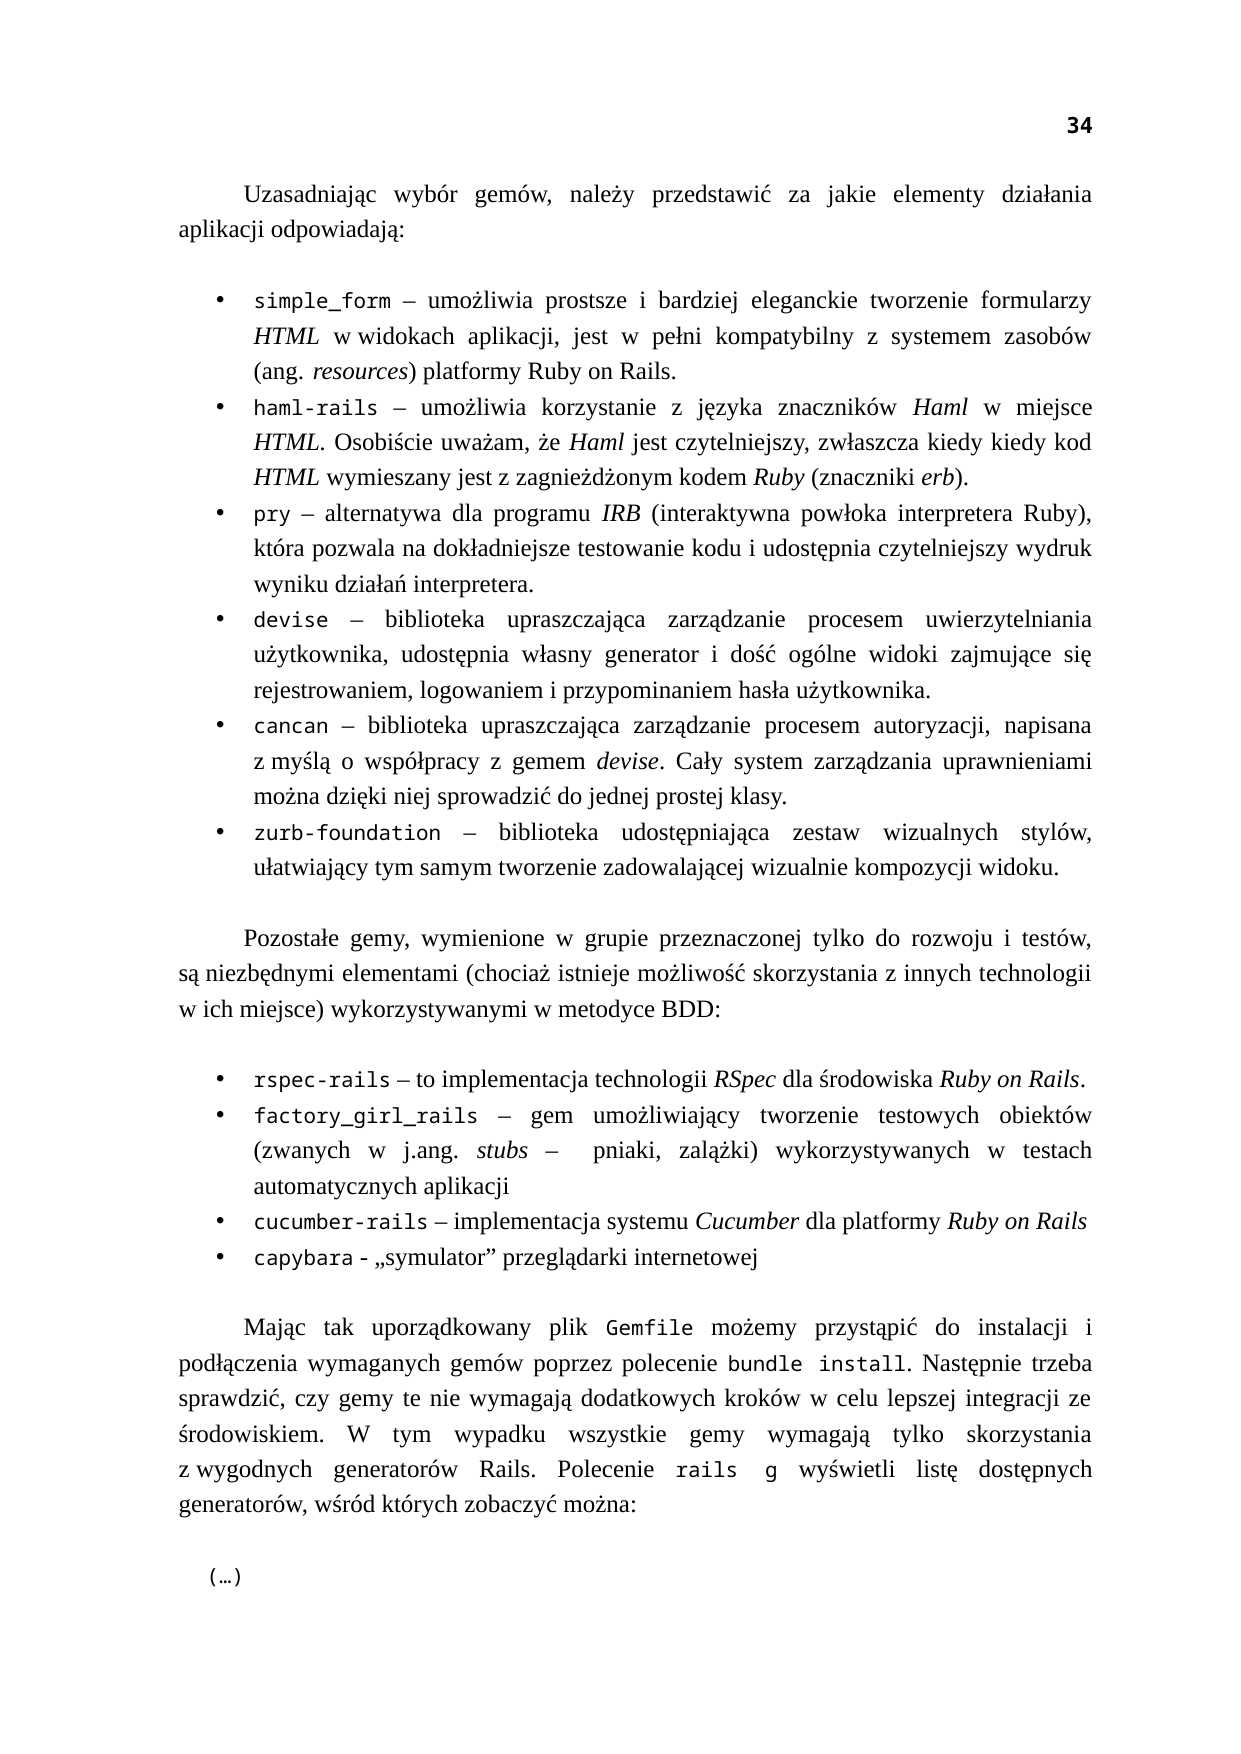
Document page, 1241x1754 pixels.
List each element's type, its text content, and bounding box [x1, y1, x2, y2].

list cancan – biblioteka upraszczająca zarządzanie procesem autoryzacji, napisana z myślą o współpracy z gemem devise. Cały system zarządzania uprawnieniami można dzięki niej sprowadzić do jednej prostej klasy. [216, 705, 1093, 812]
list cucumber-rails – implementacja systemu Cucumber dla platformy Ruby on Rails [216, 1201, 1093, 1237]
list haml-rails – umożliwia korzystanie z języka znaczników Haml w miejsce HTML. Osobiście uważam, że Haml jest czytelniejszy, zwłaszcza kiedy kiedy kod HTML wymieszany jest z zagnieżdżonym kodem Ruby (znaczniki erb). [216, 387, 1093, 493]
list pry – alternatywa dla programu IRB (interaktywna powłoka interpretera Ruby), która pozwala na dokładniejsze testowanie kodu i udostępnia czytelniejszy wydruk wyniku działań interpretera. [216, 493, 1093, 599]
list capybara - „symulator” przeglądarki internetowej [216, 1237, 1093, 1272]
list simple_form – umożliwia prostsze i bardziej eleganckie tworzenie formularzy HTML w widokach aplikacji, jest w pełni kompatybilny z systemem zasobów (ang. resources) platformy Ruby on Rails. [216, 280, 1093, 387]
list zurb-foundation – biblioteka udostępniająca zestaw wizualnych stylów, ułatwiający tym samym tworzenie zadowalającej wizualnie kompozycji widoku. [216, 812, 1093, 882]
list devise – biblioteka upraszczająca zarządzanie procesem uwierzytelniania użytkownika, udostępnia własny generator i dość ogólne widoki zajmujące się rejestrowaniem, logowaniem i przypominaniem hasła użytkownika. [216, 599, 1093, 705]
table_header (…) [177, 1555, 1093, 1624]
text Mając tak uporządkowany plik Gemfile możemy przystąpić do instalacji i podłączenia wymaganych gemów poprzez polecenie bundle install. Następnie trzeba sprawdzić, czy gemy te nie wymagają dodatkowych kroków w celu lepszej integracji ze środowiskiem. W tym wypadku wszystkie gemy wymagają tylko skorzystania z wygodnych generatorów Rails. Polecenie rails g wyświetli listę dostępnych generatorów, wśród których zobaczyć można: [178, 1307, 1093, 1520]
list rspec-rails – to implementacja technologii RSpec dla środowiska Ruby on Rails. [216, 1059, 1093, 1095]
list factory_girl_rails – gem umożliwiający tworzenie testowych obiektów (zwanych w j.ang. stubs – pniaki, zalążki) wykorzystywanych w testach automatycznych aplikacji [216, 1095, 1093, 1201]
text Uzasadniając wybór gemów, należy przedstawić za jakie elementy działania aplikacji odpowiadają: [178, 174, 1093, 245]
text Pozostałe gemy, wymienione w grupie przeznaczonej tylko do rozwoju i testów, są niezbędnymi elementami (chociaż istnieje możliwość skorzystania z innych technologii w ich miejsce) wykorzystywanymi w metodyce BDD: [178, 918, 1093, 1024]
